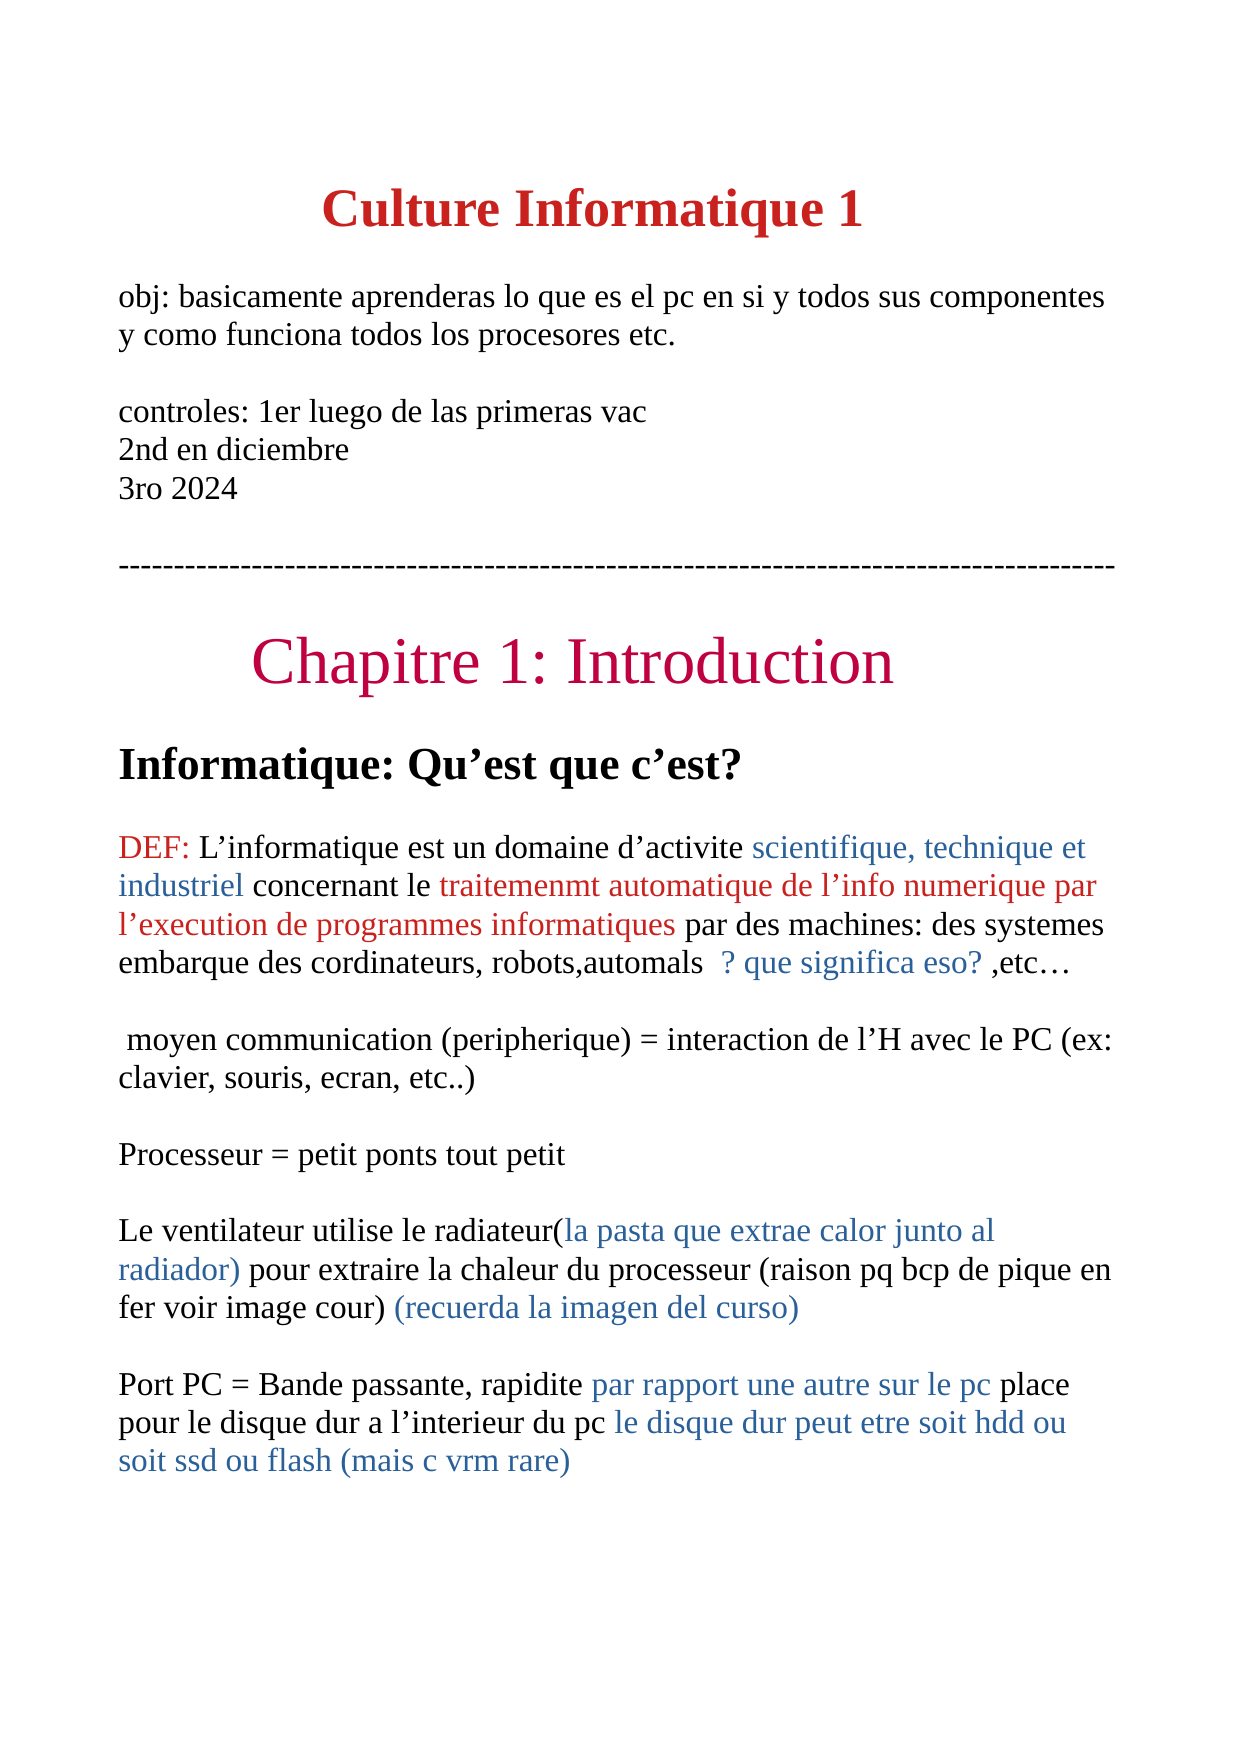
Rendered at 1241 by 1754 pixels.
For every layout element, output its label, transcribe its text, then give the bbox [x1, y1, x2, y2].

text Chapitre 1: Introduction [118, 621, 1122, 698]
text controles: 1er luego de las primeras vac [118, 391, 1122, 429]
text Culture Informatique 1 [118, 176, 1122, 238]
text Processeur = petit ponts tout petit [118, 1134, 1122, 1172]
text DEF: L’informatique est un domaine d’activite scientifique, technique et industriel concernant le traitemenmt automatique de l’info numerique par l’execution de programmes informatiques par des machines: des systemes embarque des cordinateurs, robots,automals ? que significa eso? ,etc… [118, 827, 1122, 981]
text 3ro 2024 [118, 468, 1122, 506]
text Le ventilateur utilise le radiateur(la pasta que extrae calor junto al radiador) pour extraire la chaleur du processeur (raison pq bcp de pique en fer voir image cour) (recuerda la imagen del curso) [118, 1211, 1122, 1326]
text 2nd en diciembre [118, 429, 1122, 468]
text moyen communication (peripherique) = interaction de l’H avec le PC (ex: clavier, souris, ecran, etc..) [118, 1019, 1122, 1096]
text Port PC = Bande passante, rapidite par rapport une autre sur le pc place pour le disque dur a l’interieur du pc le disque dur peut etre soit hdd ou soit ssd ou flash (mais c vrm rare) [118, 1364, 1122, 1479]
text obj: basicamente aprenderas lo que es el pc en si y todos sus componentes y como funciona todos los procesores etc. [118, 276, 1122, 353]
text ------------------------------------------------------------------------------------------ [118, 544, 1122, 583]
text Informatique: Qu’est que c’est? [118, 736, 1122, 789]
